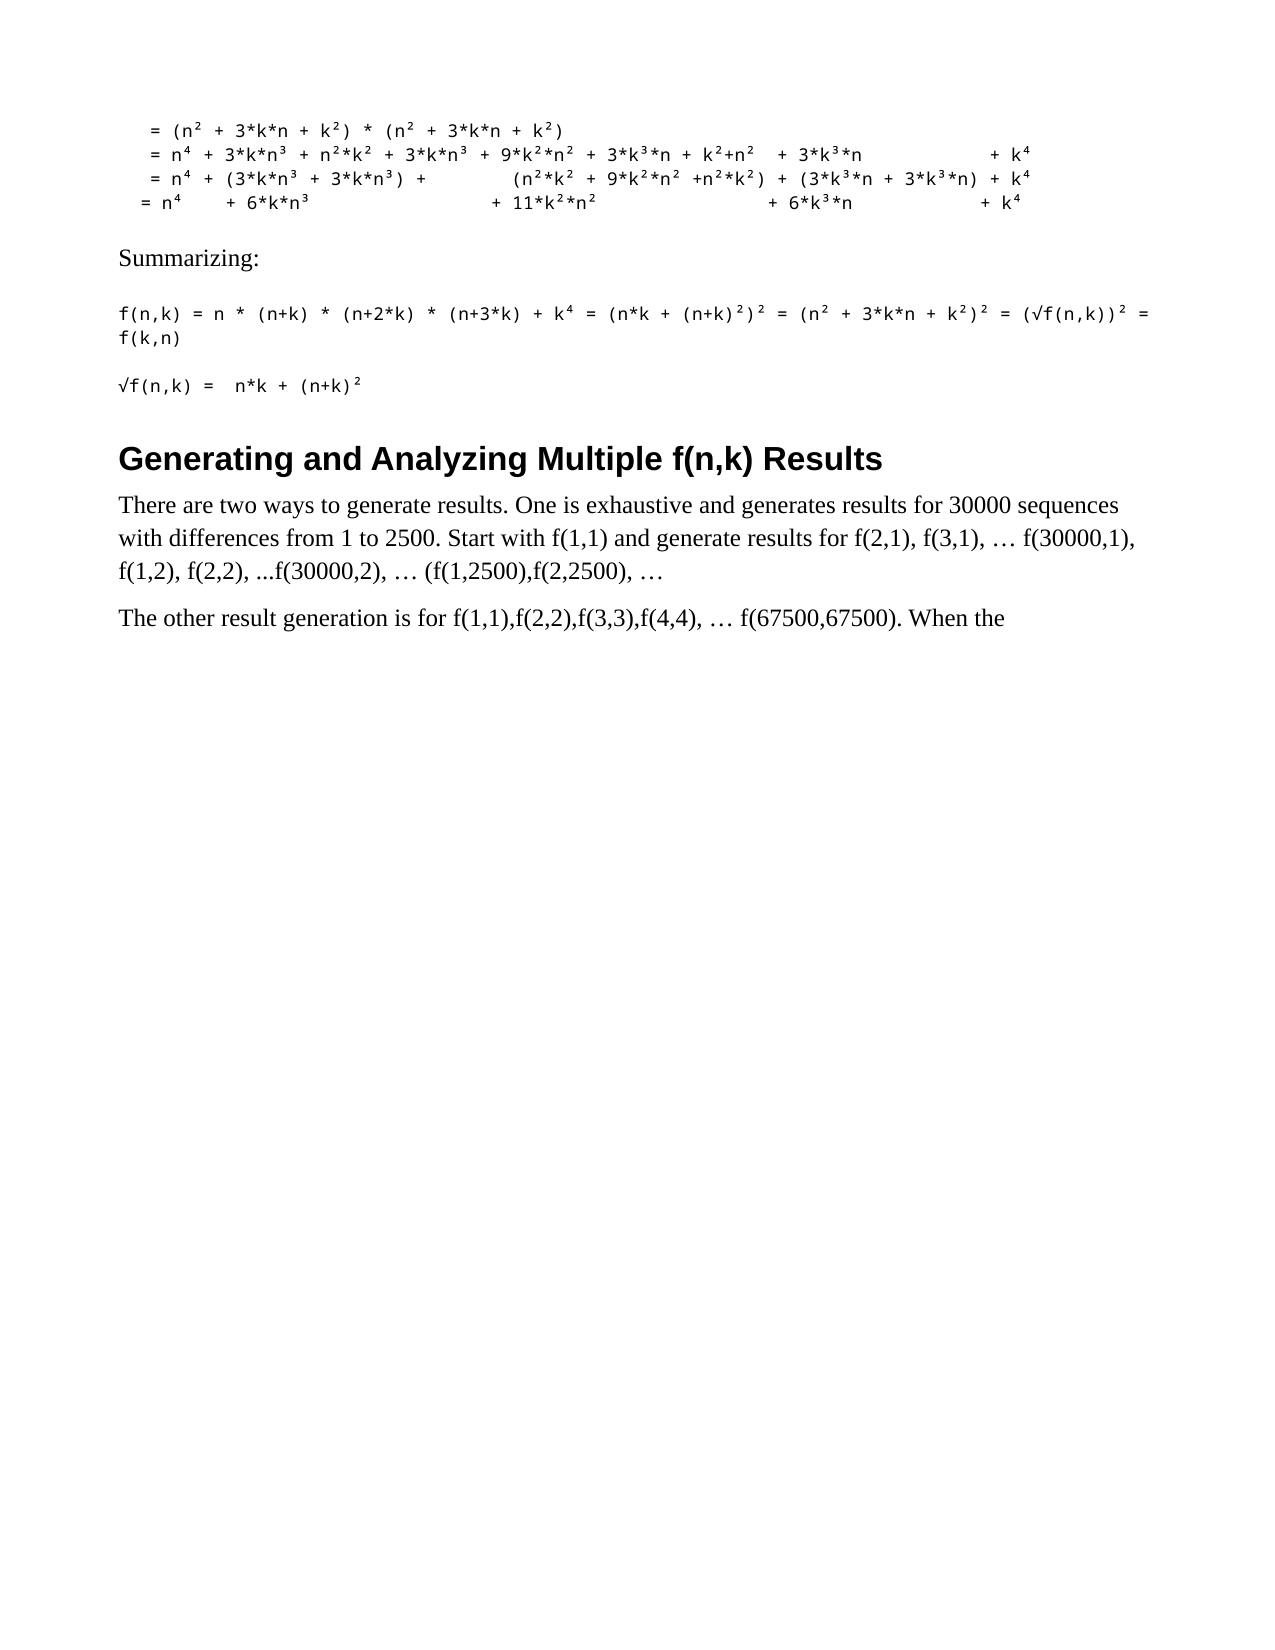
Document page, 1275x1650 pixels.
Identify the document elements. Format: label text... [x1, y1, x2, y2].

subtitle Generating and Analyzing Multiple f(n,k) Results [118, 439, 1157, 477]
text = n⁴ + 6*k*n³ + 11*k²*n² + 6*k³*n + k⁴ [118, 191, 1157, 215]
text f(n,k) = n * (n+k) * (n+2*k) * (n+3*k) + k⁴ = (n*k + (n+k)²)² = (n² + 3*k*n + k²)² = (√f(n,k))² = f(k,n) [118, 301, 1157, 349]
text The other result generation is for f(1,1),f(2,2),f(3,3),f(4,4), … f(67500,67500). When the [118, 603, 1157, 632]
text √f(n,k) = n*k + (n+k)² [118, 373, 1157, 398]
text Summarizing: [118, 243, 1157, 272]
text There are two ways to generate results. One is exhaustive and generates results for 30000 sequences with differences from 1 to 2500. Start with f(1,1) and generate results for f(2,1), f(3,1), … f(30000,1), f(1,2), f(2,2), ...f(30000,2), … (f(1,2500),f(2,2500), … [118, 490, 1157, 584]
text = (n² + 3*k*n + k²) * (n² + 3*k*n + k²) [118, 118, 1157, 142]
text = n⁴ + (3*k*n³ + 3*k*n³) + (n²*k² + 9*k²*n² +n²*k²) + (3*k³*n + 3*k³*n) + k⁴ [118, 166, 1157, 191]
text = n⁴ + 3*k*n³ + n²*k² + 3*k*n³ + 9*k²*n² + 3*k³*n + k²+n² + 3*k³*n + k⁴ [118, 142, 1157, 166]
